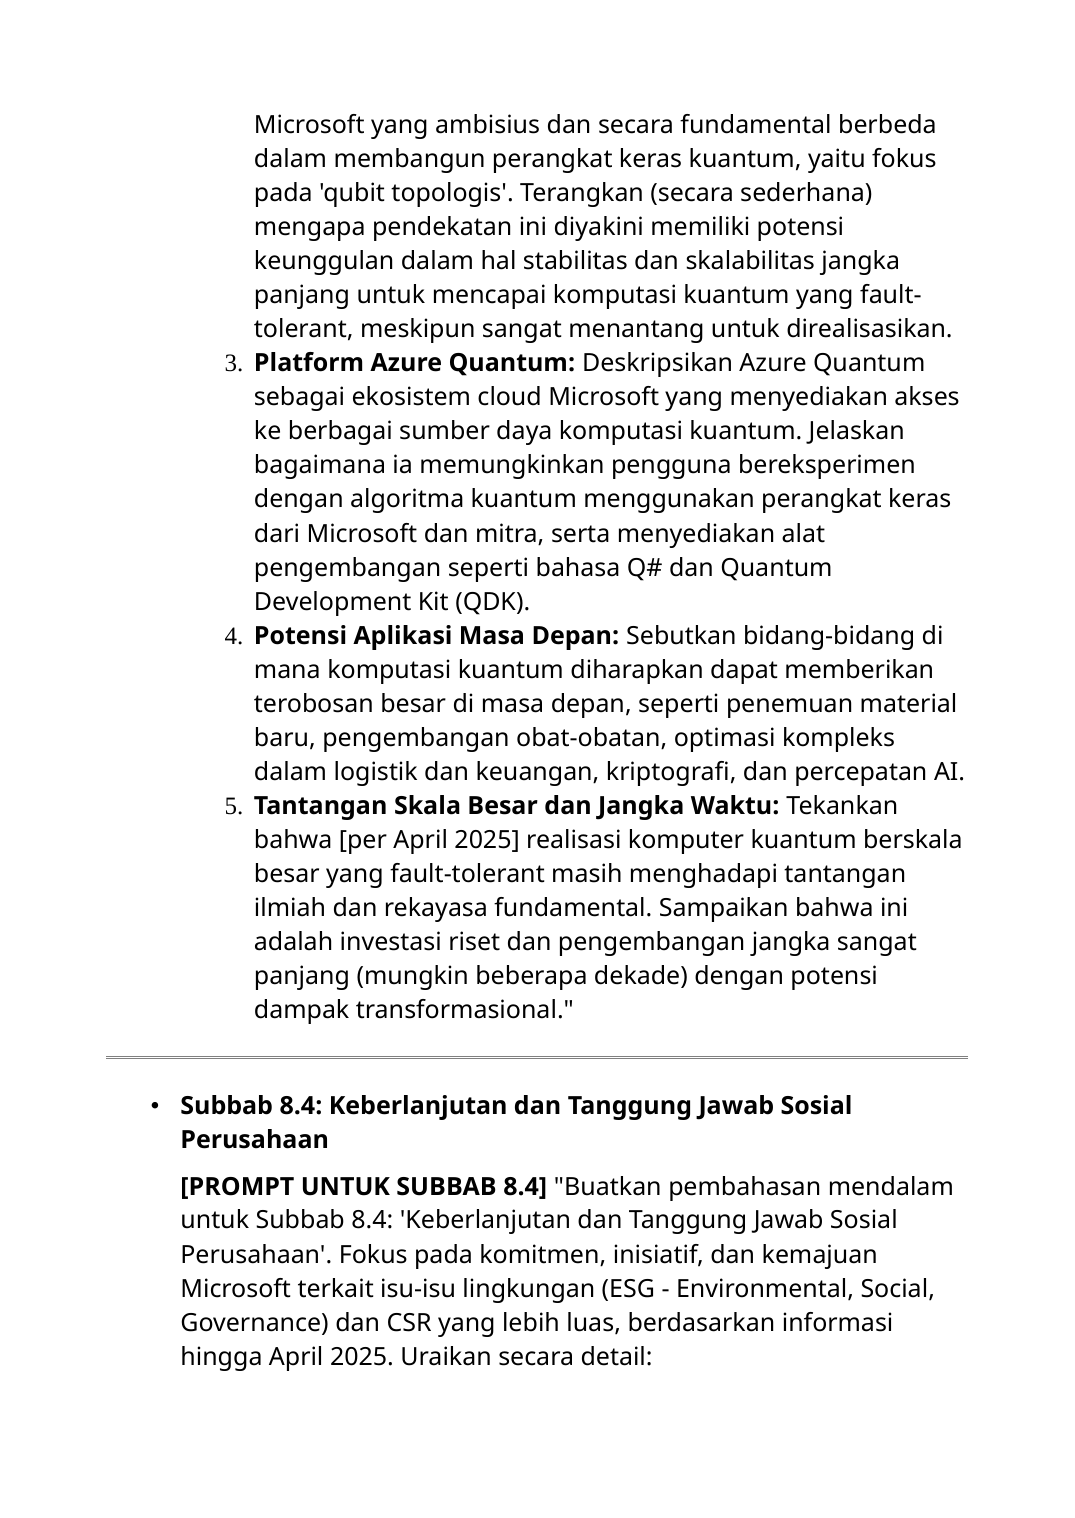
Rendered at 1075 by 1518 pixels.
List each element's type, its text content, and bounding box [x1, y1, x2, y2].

list Potensi Aplikasi Masa Depan: Sebutkan bidang-bidang di mana komputasi kuantum diharapkan dapat memberikan terobosan besar di masa depan, seperti penemuan material baru, pengembangan obat-obatan, optimasi kompleks dalam logistik dan keuangan, kriptografi, dan percepatan AI. [224, 617, 968, 788]
list Subbab 8.4: Keberlanjutan dan Tanggung Jawab Sosial Perusahaan [151, 1087, 968, 1156]
list Platform Azure Quantum: Deskripsikan Azure Quantum sebagai ekosistem cloud Microsoft yang menyediakan akses ke berbagai sumber daya komputasi kuantum. Jelaskan bagaimana ia memungkinkan pengguna bereksperimen dengan algoritma kuantum menggunakan perangkat keras dari Microsoft dan mitra, serta menyediakan alat pengembangan seperti bahasa Q# dan Quantum Development Kit (QDK). [224, 345, 968, 617]
list Tantangan Skala Besar dan Jangka Waktu: Tekankan bahwa [per April 2025] realisasi komputer kuantum berskala besar yang fault-tolerant masih menghadapi tantangan ilmiah dan rekayasa fundamental. Sampaikan bahwa ini adalah investasi riset dan pengembangan jangka sangat panjang (mungkin beberapa dekade) dengan potensi dampak transformasional." [224, 788, 968, 1026]
list [PROMPT UNTUK SUBBAB 8.4] "Buatkan pembahasan mendalam untuk Subbab 8.4: 'Keberlanjutan dan Tanggung Jawab Sosial Perusahaan'. Fokus pada komitmen, inisiatif, dan kemajuan Microsoft terkait isu-isu lingkungan (ESG - Environmental, Social, Governance) dan CSR yang lebih luas, berdasarkan informasi hingga April 2025. Uraikan secara detail: [151, 1168, 968, 1372]
list Microsoft yang ambisius dan secara fundamental berbeda dalam membangun perangkat keras kuantum, yaitu fokus pada 'qubit topologis'. Terangkan (secara sederhana) mengapa pendekatan ini diyakini memiliki potensi keunggulan dalam hal stabilitas dan skalabilitas jangka panjang untuk mencapai komputasi kuantum yang fault-tolerant, meskipun sangat menantang untuk direalisasikan. [224, 106, 968, 345]
